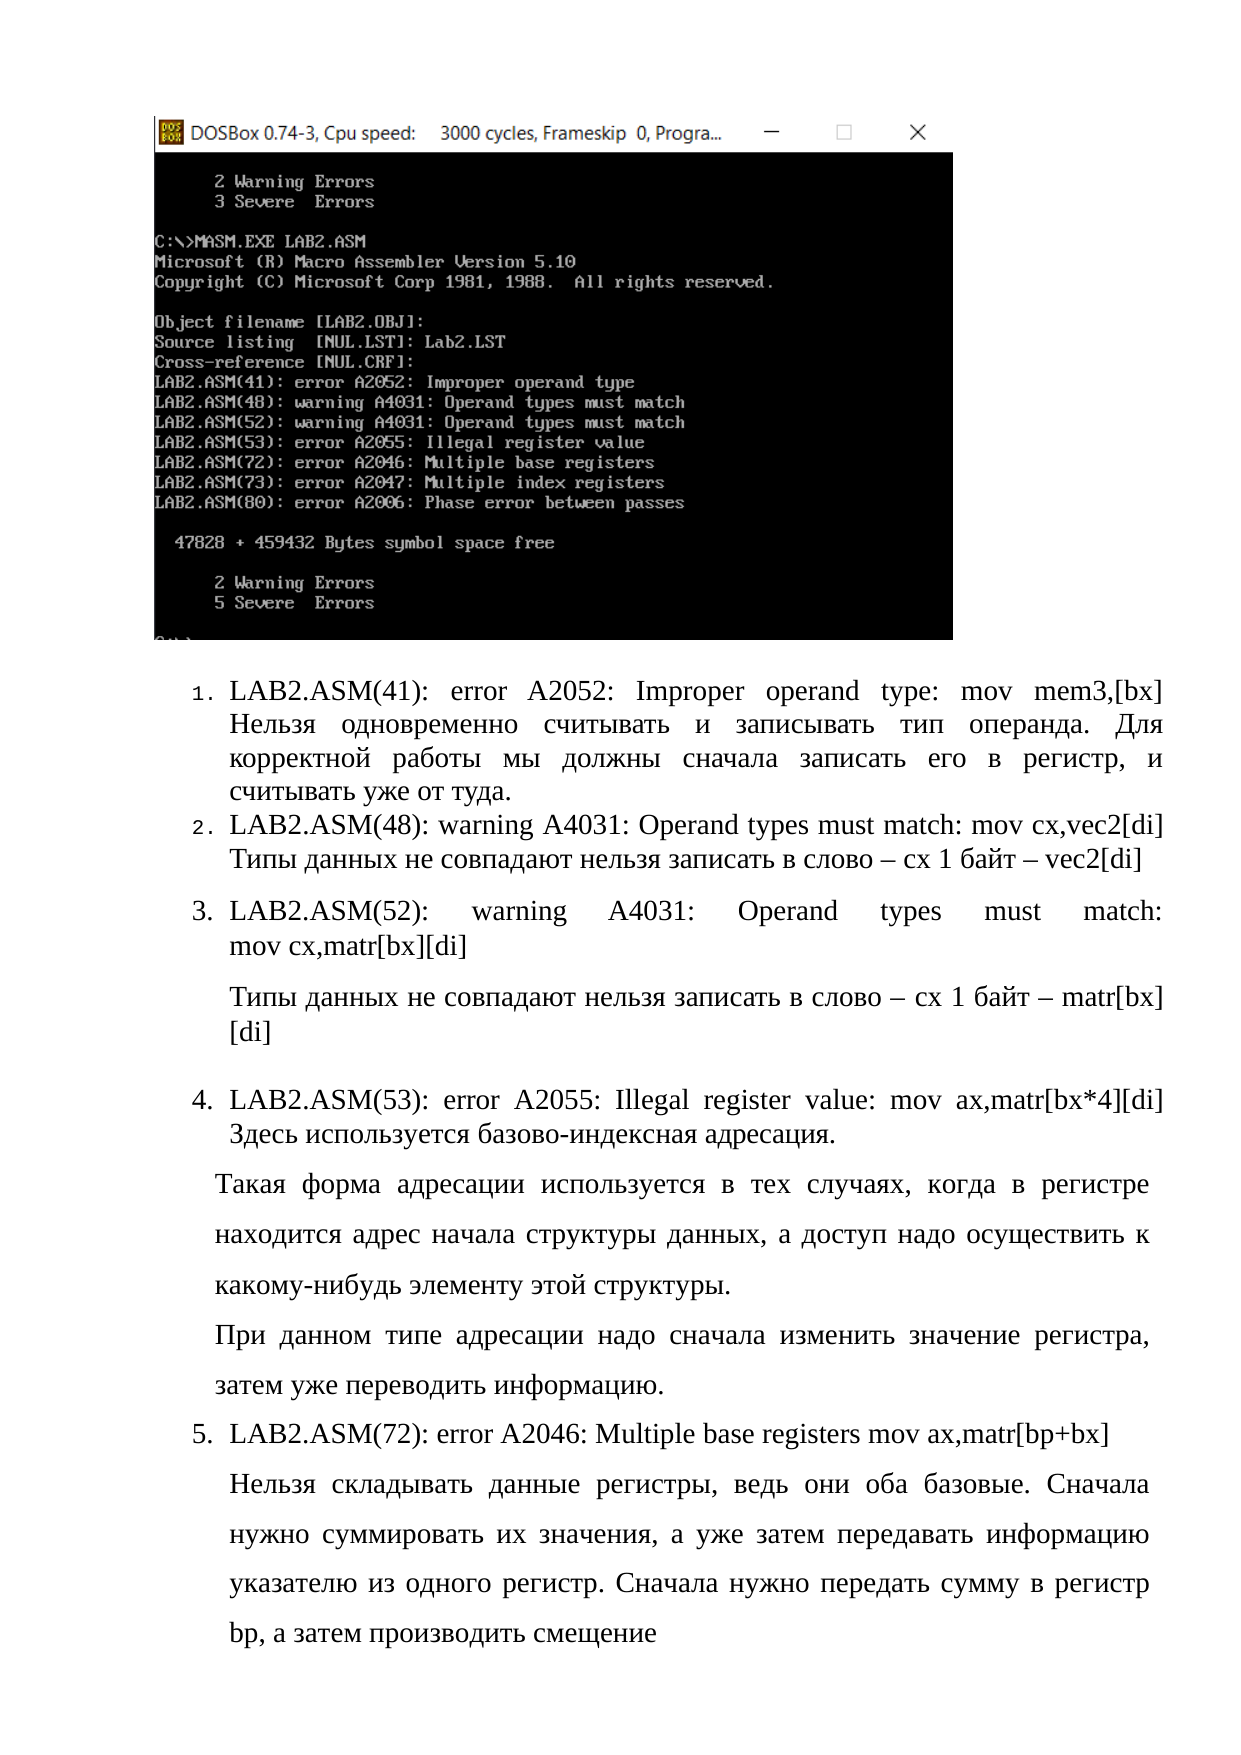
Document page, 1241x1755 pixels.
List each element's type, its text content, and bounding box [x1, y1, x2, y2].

list LAB2.ASM(72): error A2046: Multiple base registers mov ax,matr[bp+bx] [192, 1417, 1151, 1450]
text Нельзя складывать данные регистры, ведь они оба базовые. Сначала нужно суммировать их значения, а уже затем передавать информацию указателю из одного регистр. Сначала нужно передать сумму в регистр bp, а затем производить смещение [229, 1466, 1151, 1649]
list LAB2.ASM(53): error A2055: Illegal register value: mov ax,matr[bx*4][di] Здесь используется базово-индексная адресация. [192, 1082, 1163, 1149]
text При данном типе адресации надо сначала изменить значение регистра, затем уже переводить информацию. [214, 1317, 1151, 1400]
text Типы данных не совпадают нельзя записать в слово – cx 1 байт – matr[bx][di] [229, 979, 1163, 1048]
list LAB2.ASM(41): error A2052: Improper operand type: mov mem3,[bx] Нельзя одновременно считывать и записывать тип операнда. Для корректной работы мы должны сначала записать его в регистр, и считывать уже от туда. [192, 673, 1163, 807]
list LAB2.ASM(52): warning A4031: Operand types must match: mov cx,matr[bx][di] [192, 893, 1163, 961]
text Такая форма адресации используется в тех случаях, когда в регистре находится адрес начала структуры данных, а доступ надо осуществить к какому-нибудь элементу этой структуры. [214, 1166, 1151, 1300]
list LAB2.ASM(48): warning A4031: Operand types must match: mov cx,vec2[di] Типы данных не совпадают нельзя записать в слово – cx 1 байт – vec2[di] [192, 807, 1163, 875]
